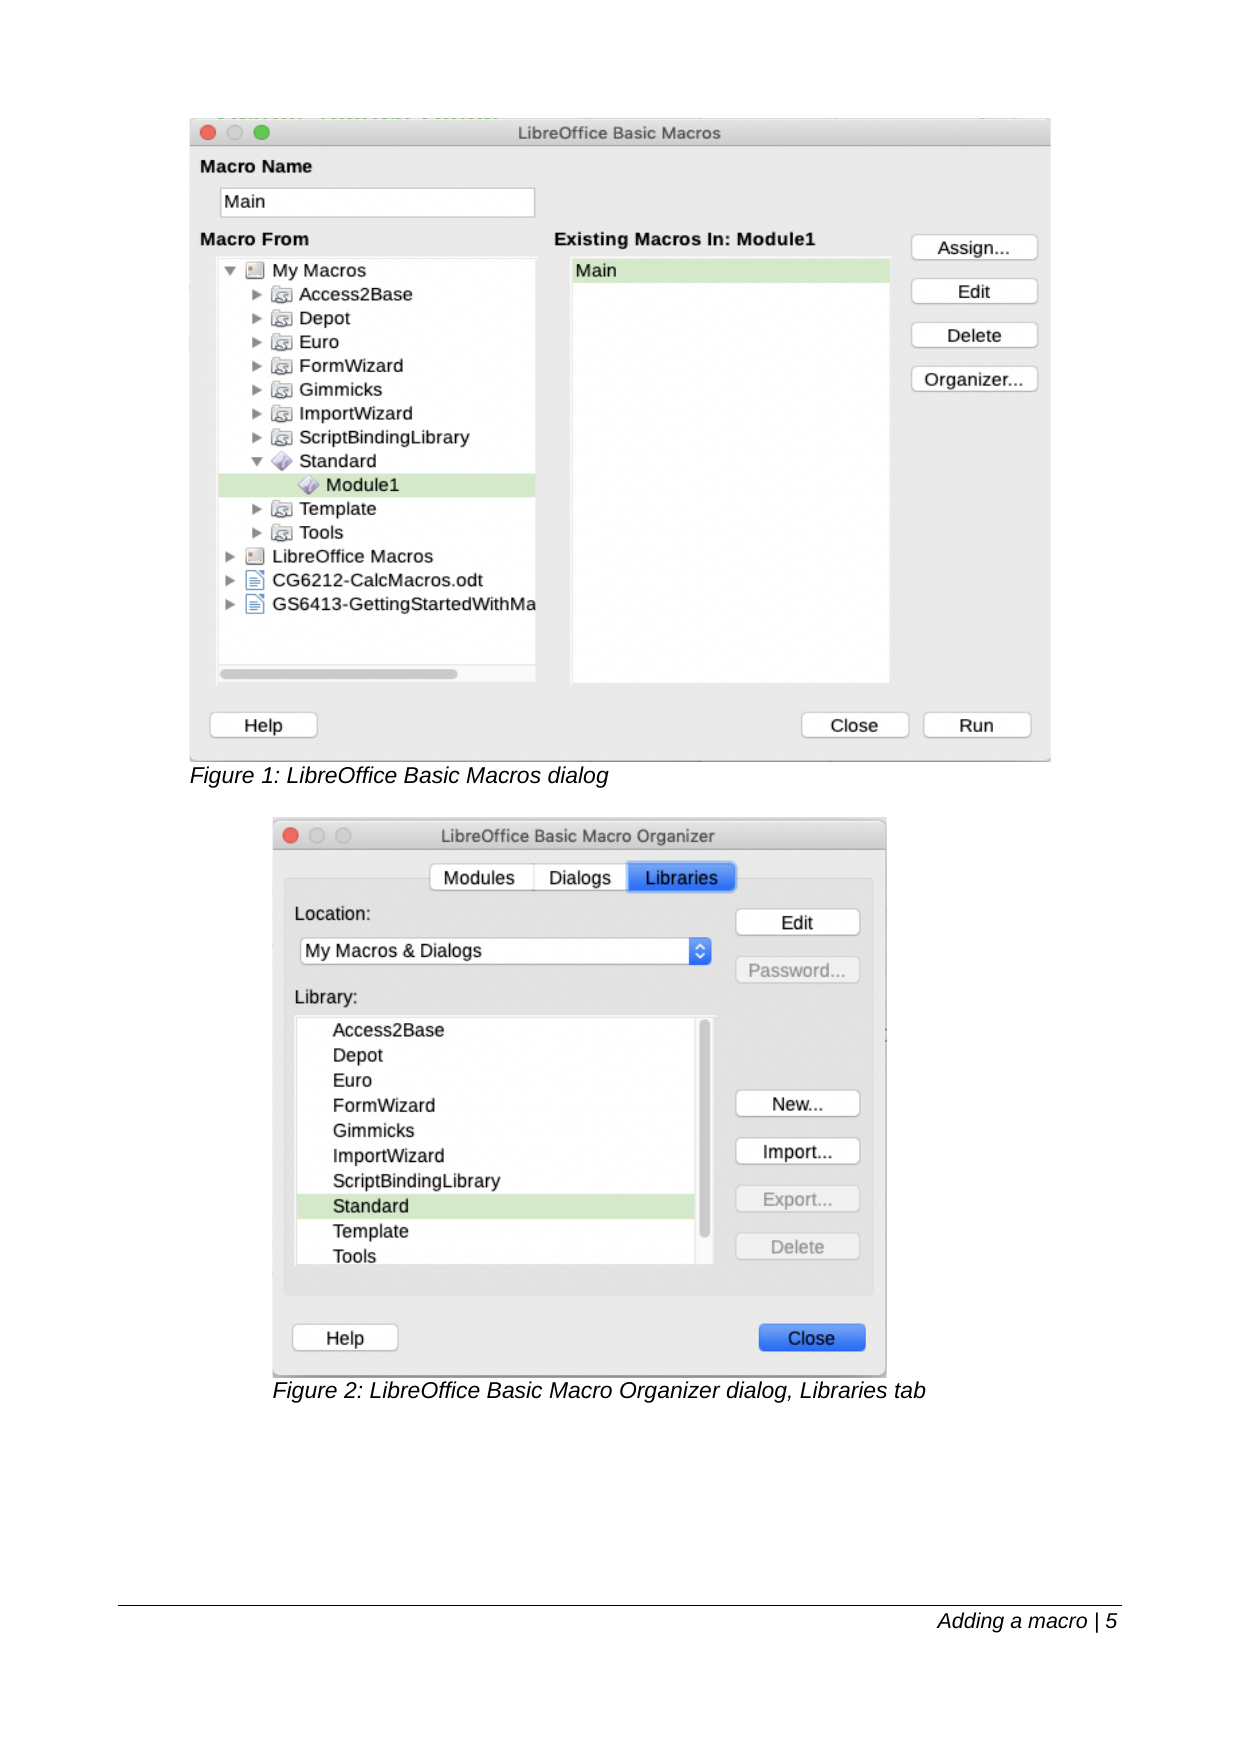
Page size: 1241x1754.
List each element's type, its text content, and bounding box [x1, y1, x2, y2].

picture [189, 118, 1051, 762]
text Figure 1: LibreOffice Basic Macros dialog [189, 762, 1051, 788]
text Figure 2: LibreOffice Basic Macro Organizer dialog, Libraries tab [272, 818, 968, 1403]
picture [272, 817, 887, 1378]
